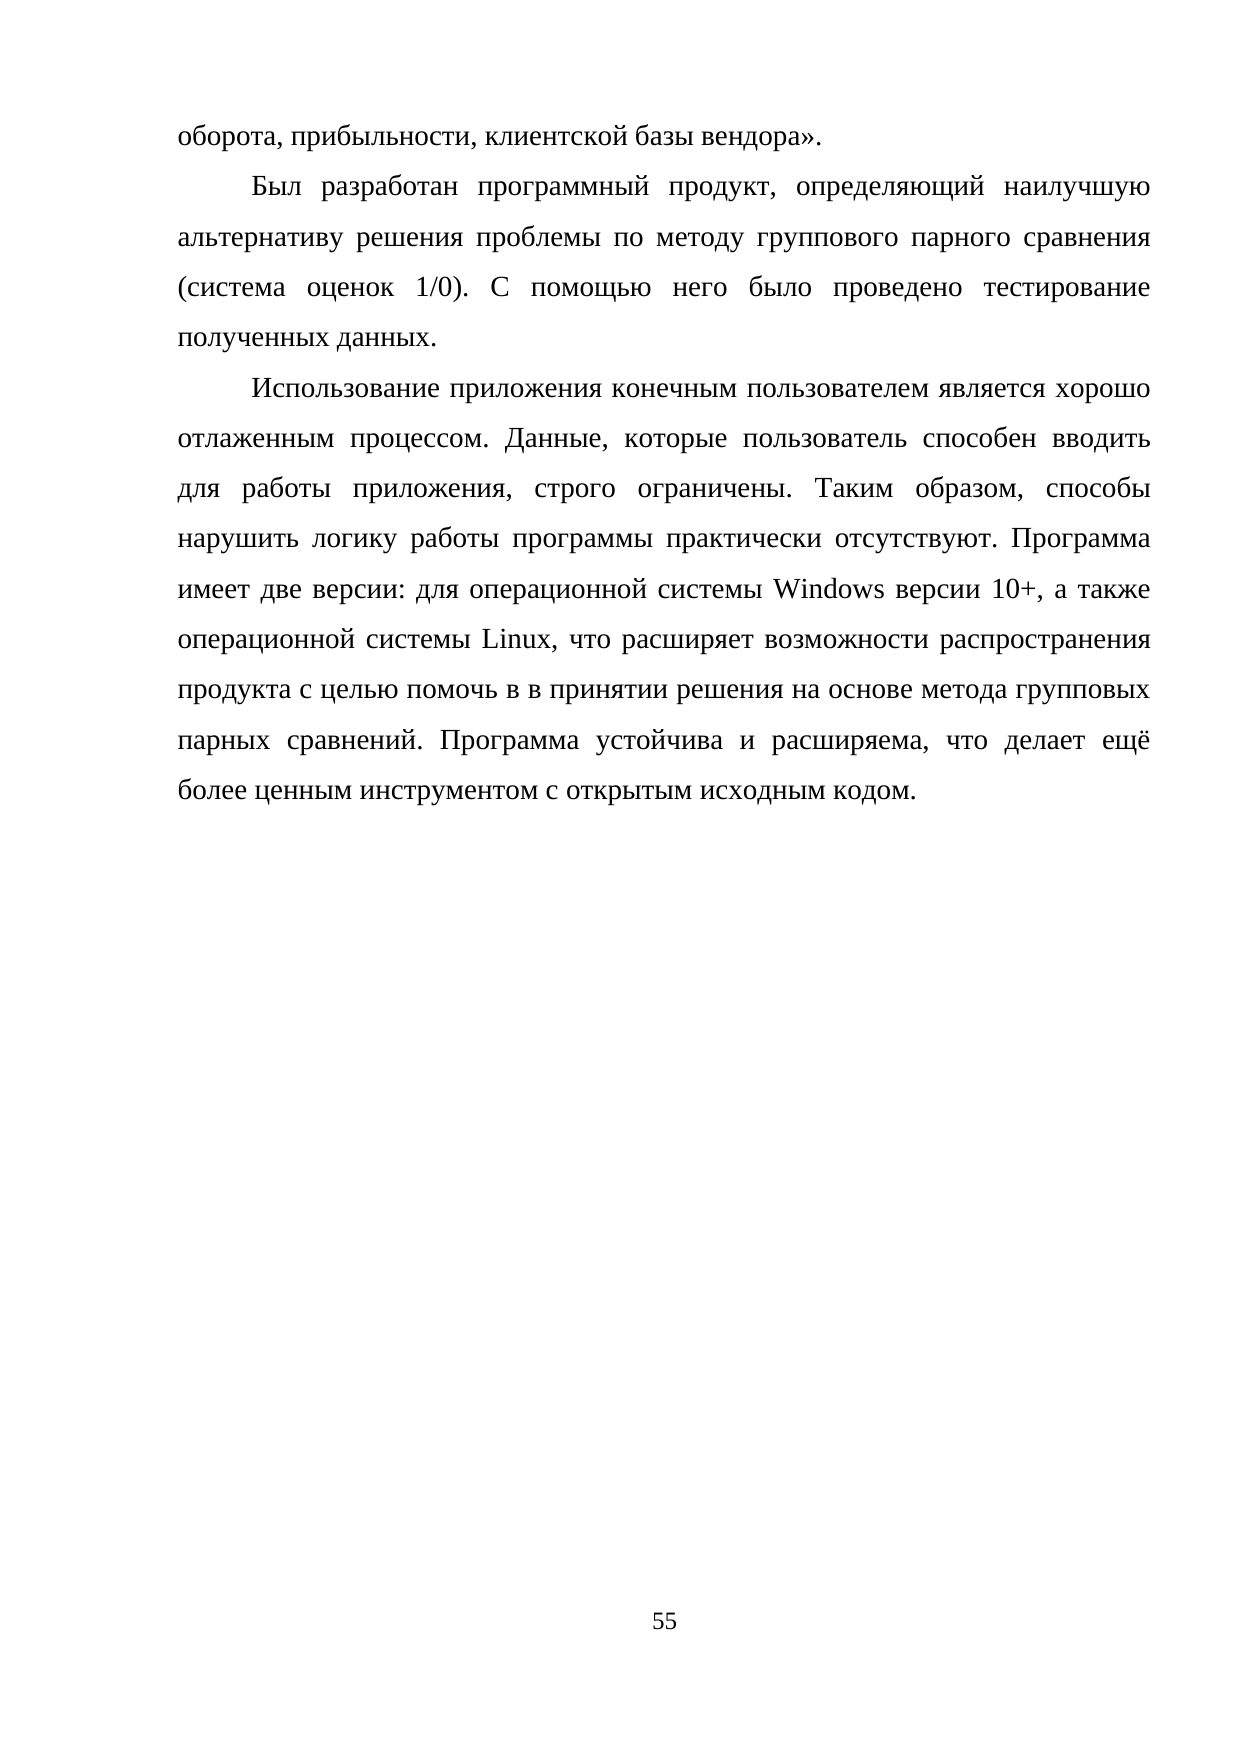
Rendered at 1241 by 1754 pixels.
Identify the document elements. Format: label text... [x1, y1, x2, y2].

text Использование приложения конечным пользователем является хорошо отлаженным процессом. Данные, которые пользователь способен вводить для работы приложения, строго ограничены. Таким образом, способы нарушить логику работы программы практически отсутствуют. Программа имеет две версии: для операционной системы Windows версии 10+, а также операционной системы Linux, что расширяет возможности распространения продукта с целью помочь в в принятии решения на основе метода групповых парных сравнений. Программа устойчива и расширяема, что делает ещё более ценным инструментом с открытым исходным кодом. [177, 370, 1152, 806]
text Был разработан программный продукт, определяющий наилучшую альтернативу решения проблемы по методу группового парного сравнения (система оценок 1/0). С помощью него было проведено тестирование полученных данных. [177, 168, 1152, 353]
text оборота, прибыльности, клиентской базы вендора». [177, 118, 1152, 152]
